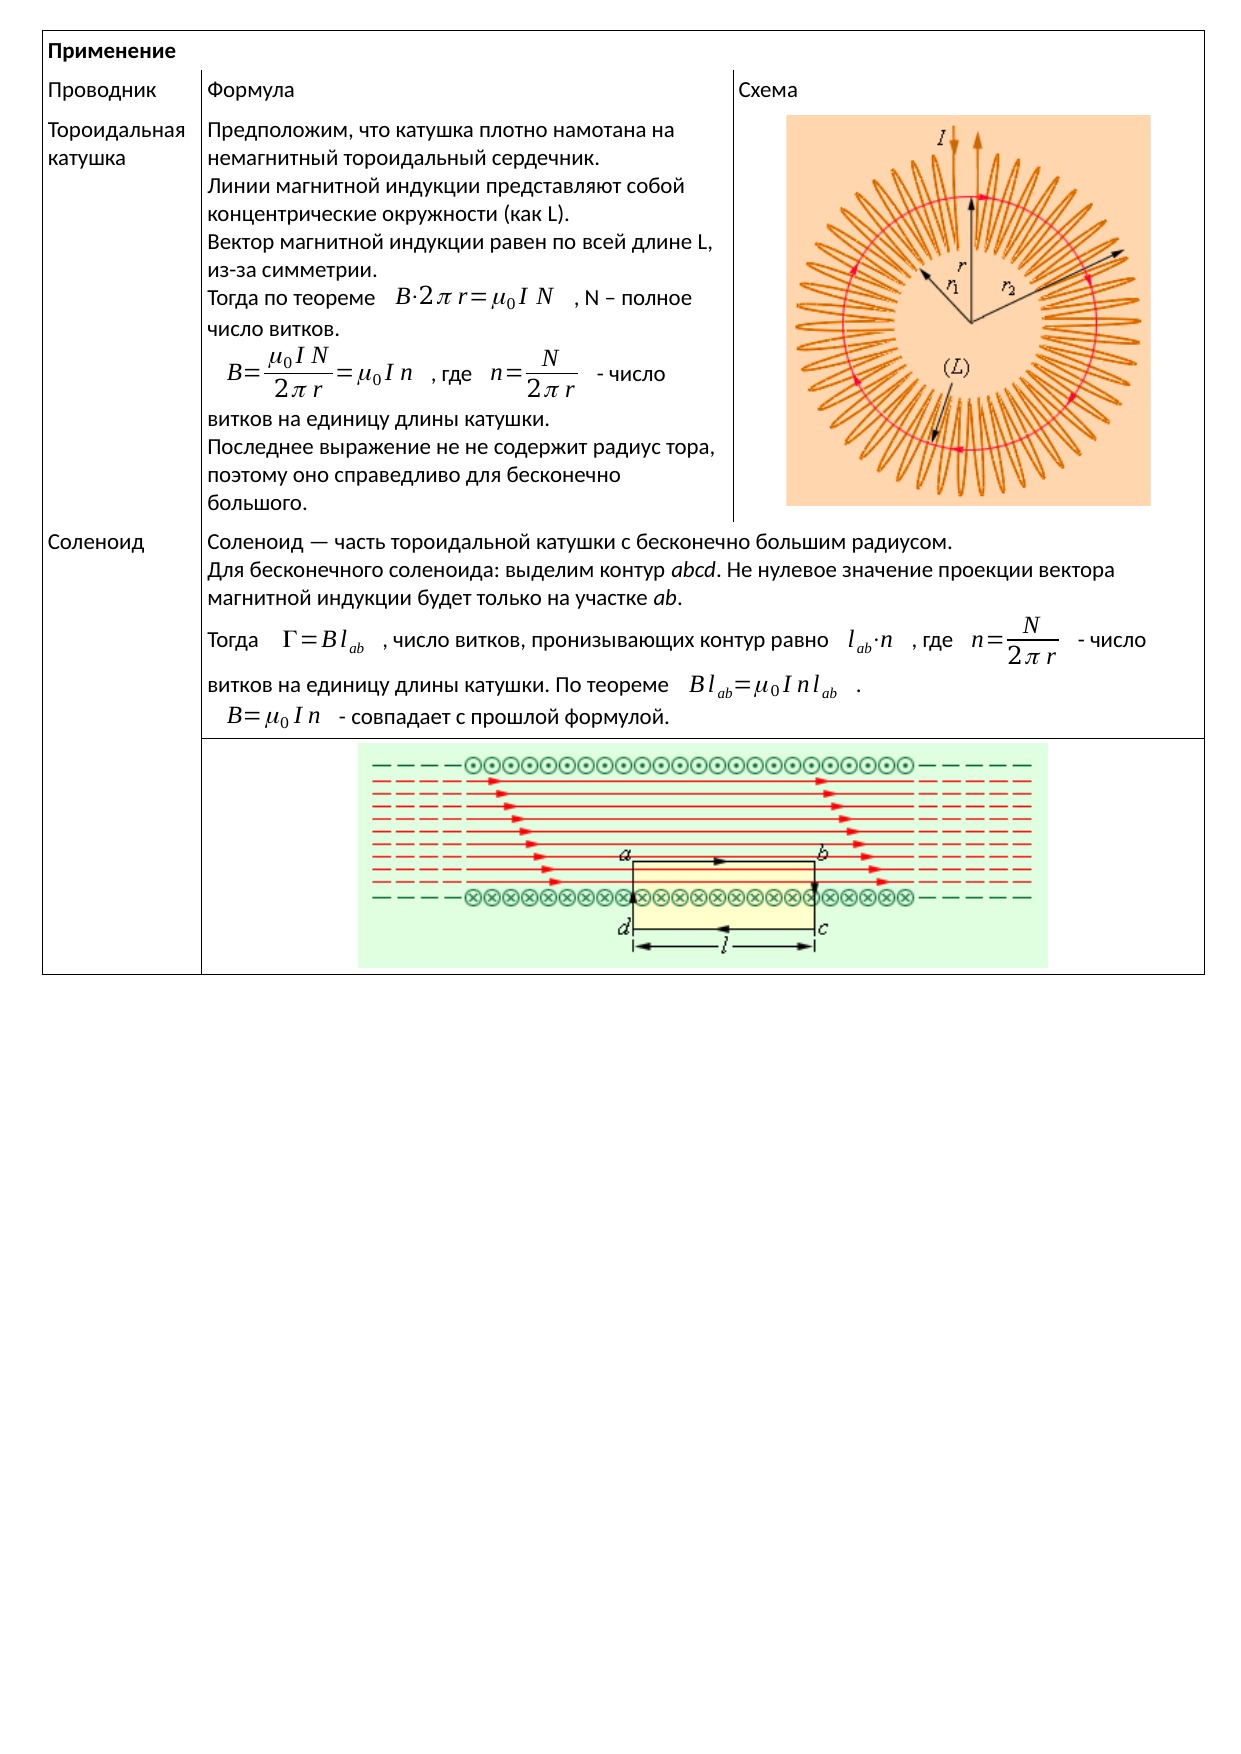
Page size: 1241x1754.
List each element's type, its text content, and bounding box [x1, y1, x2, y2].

table_header Применение [43, 31, 1204, 70]
table_cell Проводник [43, 70, 201, 109]
table_cell [202, 739, 1204, 974]
table_cell Формула [202, 70, 733, 109]
table_cell Тороидальная катушка [43, 109, 201, 522]
picture [786, 115, 1151, 506]
table_cell Предположим, что катушка плотно намотана на немагнитный тороидальный сердечник. Линии магнитной индукции представляют собой концентрические окружности (как L). Вектор магнитной индукции равен по вcей длине L, из-за симметрии. Тогда по теореме, N – полное число витков. , где- число витков на единицу длины катушки. Последнее выражение не не содержит радиус тора, поэтому оно справедливо для бесконечно большого. [202, 109, 733, 522]
picture [357, 743, 1049, 968]
table_cell Соленоид [43, 522, 201, 974]
table_cell [734, 109, 1204, 522]
table_cell Соленоид — часть тороидальной катушки с бесконечно большим радиусом. Для бесконечного соленоида: выделим контур abcd. Не нулевое значение проекции вектора магнитной индукции будет только на участке ab. Тогда , число витков, пронизывающих контур равно, где- число витков на единицу длины катушки. По теореме. - совпадает с прошлой формулой. [202, 522, 1204, 738]
table_cell Схема [734, 70, 1204, 109]
